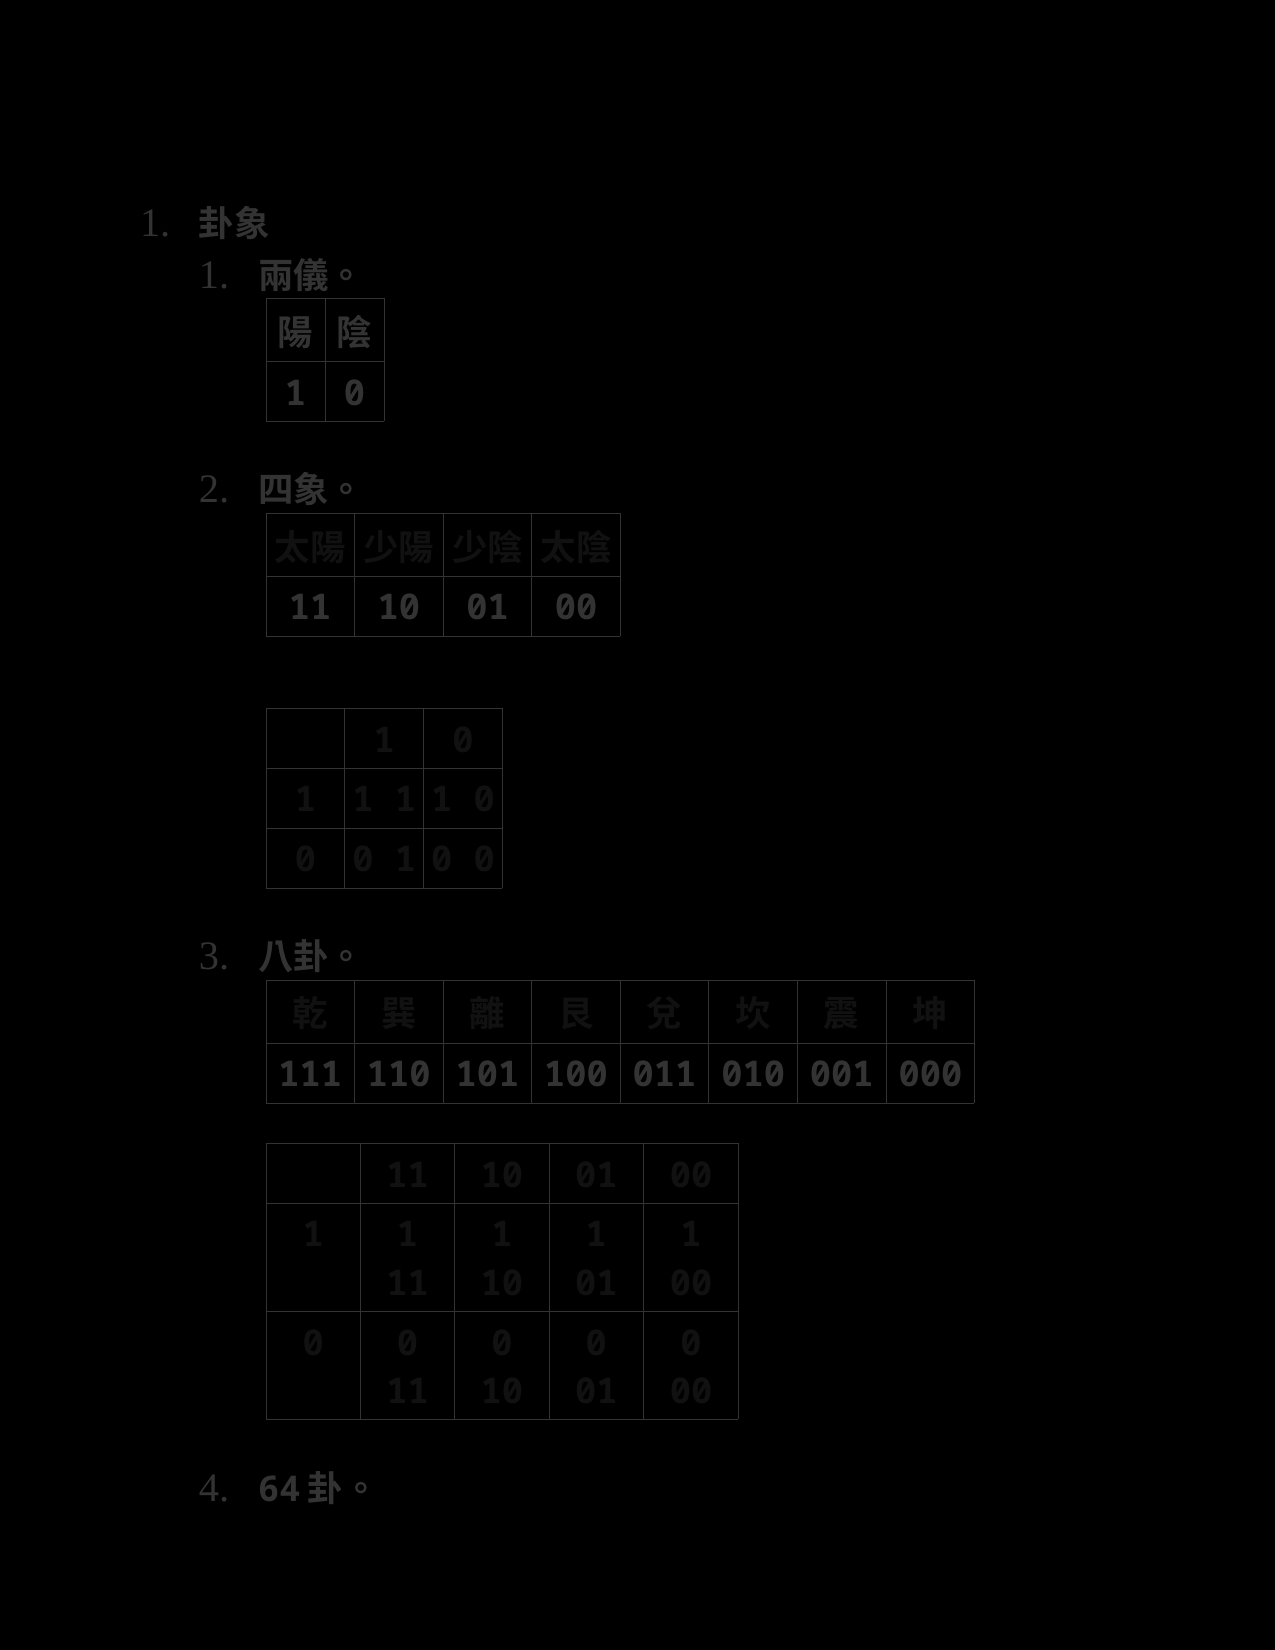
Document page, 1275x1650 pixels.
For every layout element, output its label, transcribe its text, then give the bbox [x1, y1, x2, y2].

table_header 11 [361, 1144, 454, 1203]
table_header 艮 [532, 981, 620, 1043]
table_header 乾 [267, 981, 354, 1043]
list 64卦。 [199, 1460, 1157, 1511]
table_cell 0 1 [345, 829, 423, 888]
table_cell 0 01 [550, 1312, 643, 1419]
table_header 少陽 [355, 514, 443, 576]
table_cell 100 [532, 1044, 620, 1102]
table_cell 110 [355, 1044, 443, 1102]
table_cell 111 [267, 1044, 354, 1102]
table_cell 010 [709, 1044, 797, 1102]
table_cell 101 [444, 1044, 531, 1102]
table_cell 0 00 [644, 1312, 738, 1419]
list 卦象 [140, 196, 1157, 247]
table_cell 1 00 [644, 1204, 738, 1311]
table_cell 0 [267, 829, 344, 888]
table_cell 1 [267, 362, 325, 421]
table_header 震 [798, 981, 886, 1043]
table_cell 1 1 [345, 769, 423, 828]
table_header 坤 [887, 981, 974, 1043]
list 八卦。 [199, 928, 1157, 980]
list 四象。 [199, 462, 1157, 513]
table_cell 1 01 [550, 1204, 643, 1311]
table_header 1 [345, 709, 423, 768]
table_cell 0 0 [424, 829, 502, 888]
table_header 巽 [355, 981, 443, 1043]
table_header 00 [644, 1144, 738, 1203]
table_header 陰 [326, 299, 384, 361]
table_header 太陽 [267, 514, 354, 576]
table_cell 001 [798, 1044, 886, 1102]
table_header 太陰 [532, 514, 620, 576]
table_cell 10 [355, 577, 443, 636]
table_cell 01 [444, 577, 531, 636]
table_cell 1 0 [424, 769, 502, 828]
table_cell 1 [267, 769, 344, 828]
table_header [267, 709, 344, 768]
table_header 01 [550, 1144, 643, 1203]
table_header 少陰 [444, 514, 531, 576]
table_cell 0 [326, 362, 384, 421]
table_cell 000 [887, 1044, 974, 1102]
table_header 陽 [267, 299, 325, 361]
table_header 0 [424, 709, 502, 768]
list 兩儀。 [199, 247, 1157, 298]
table_header 坎 [709, 981, 797, 1043]
table_cell 0 10 [455, 1312, 549, 1419]
table_cell 0 11 [361, 1312, 454, 1419]
table_cell 0 [267, 1312, 360, 1419]
table_cell 11 [267, 577, 354, 636]
table_cell 00 [532, 577, 620, 636]
table_header [267, 1144, 360, 1203]
table_header 離 [444, 981, 531, 1043]
table_cell 1 11 [361, 1204, 454, 1311]
table_cell 011 [621, 1044, 708, 1102]
table_cell 1 [267, 1204, 360, 1311]
table_header 兌 [621, 981, 708, 1043]
table_header 10 [455, 1144, 549, 1203]
table_cell 1 10 [455, 1204, 549, 1311]
